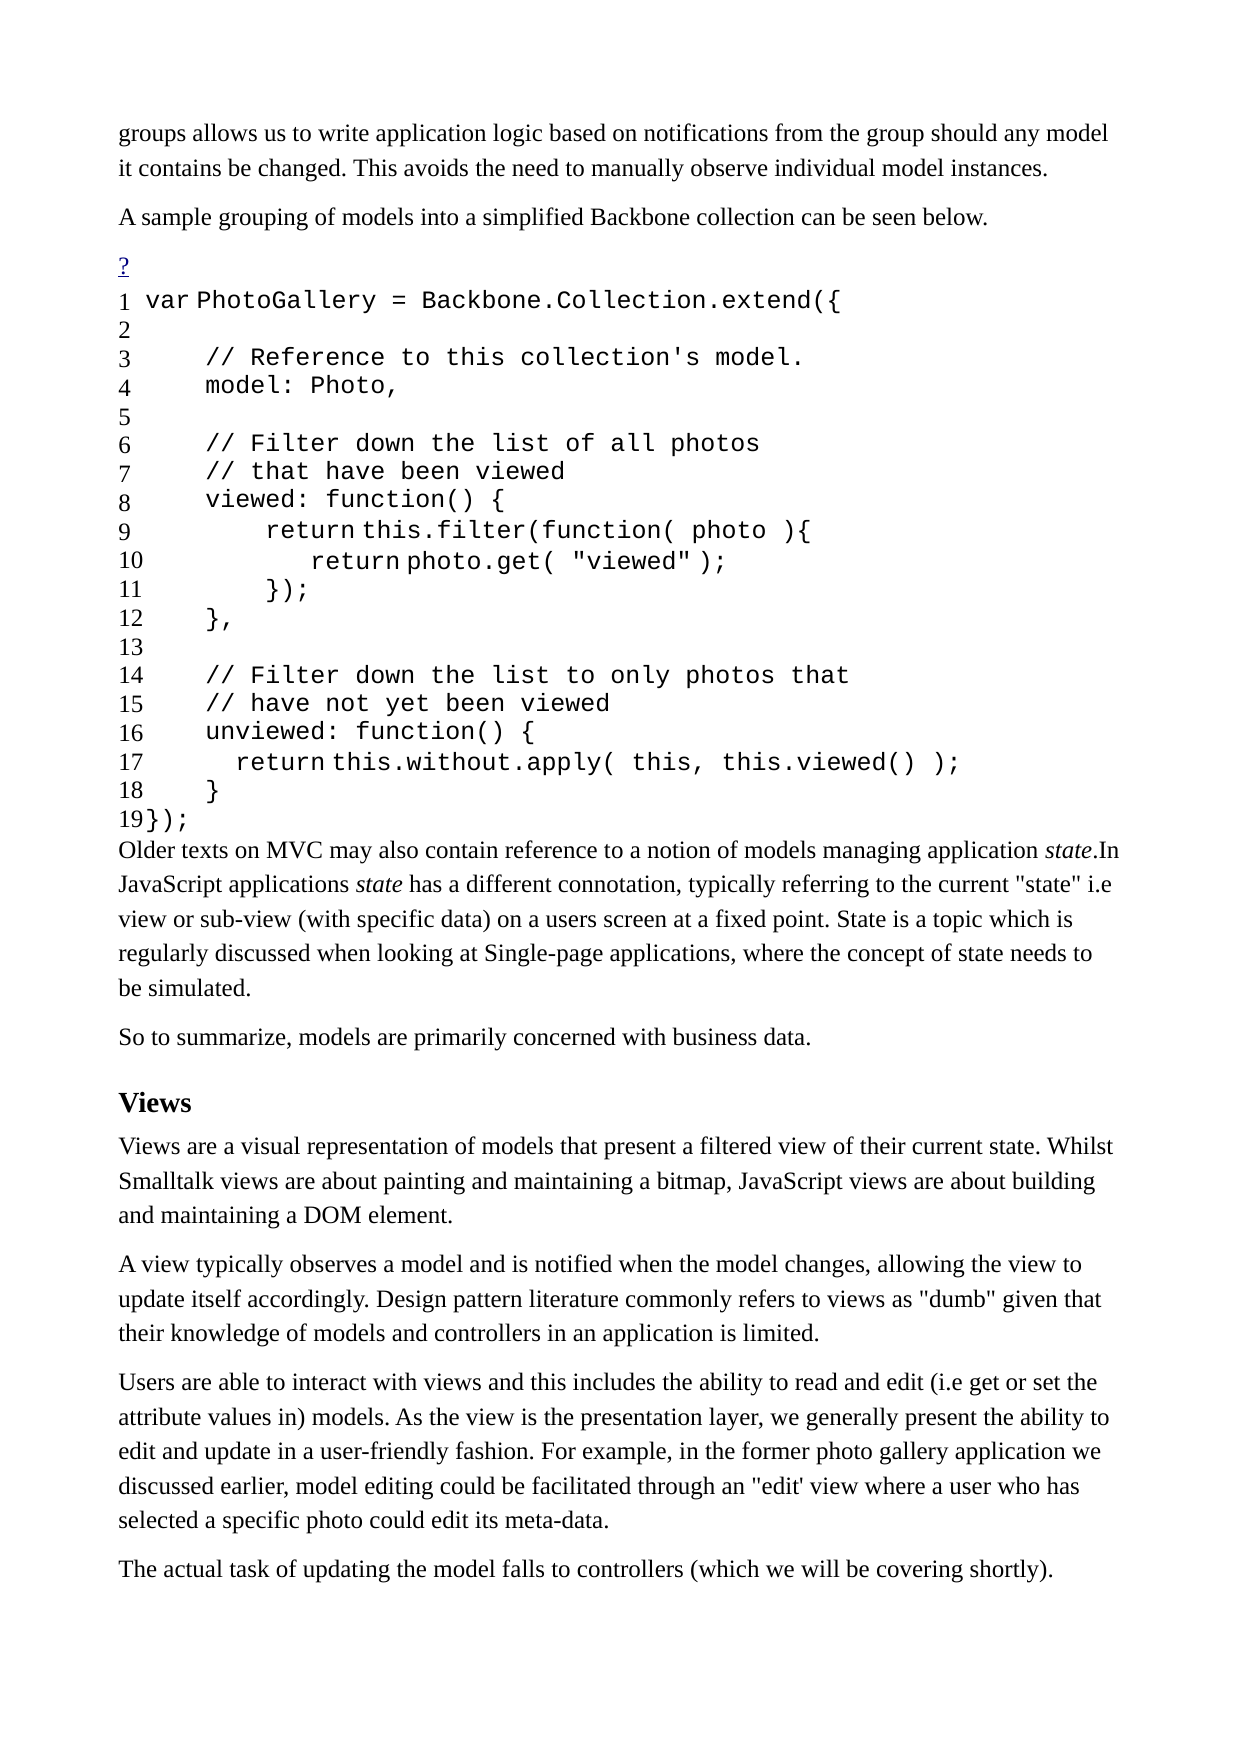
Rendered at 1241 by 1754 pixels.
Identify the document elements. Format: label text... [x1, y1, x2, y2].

text Views are a visual representation of models that present a filtered view of their current state. Whilst Smalltalk views are about painting and maintaining a bitmap, JavaScript views are about building and maintaining a DOM element. [118, 1131, 1122, 1229]
text A view typically observes a model and is notified when the model changes, allowing the view to update itself accordingly. Design pattern literature commonly refers to views as "dumb" given that their knowledge of models and controllers in an application is limited. [118, 1249, 1122, 1347]
text The actual task of updating the model falls to controllers (which we will be covering shortly). [118, 1554, 1122, 1583]
text A sample grouping of models into a simplified Backbone collection can be seen below. [118, 202, 1122, 230]
text groups allows us to write application logic based on notifications from the group should any model it contains be changed. This avoids the need to manually observe individual model instances. [118, 118, 1122, 181]
table_header 1 2 3 4 5 6 7 8 9 10 11 12 13 14 15 16 17 18 19 [118, 285, 145, 835]
text Older texts on MVC may also contain reference to a notion of models managing application state.In JavaScript applications state has a different connotation, typically referring to the current "state" i.e view or sub-view (with specific data) on a users screen at a fixed point. State is a topic which is regularly discussed when looking at Single-page applications, where the concept of state needs to be simulated. [118, 835, 1122, 1001]
text ? [118, 251, 1122, 279]
text Users are able to interact with views and this includes the ability to read and edit (i.e get or set the attribute values in) models. As the view is the presentation layer, we generally present the ability to edit and update in a user-friendly fashion. For example, in the former photo gallery application we discussed earlier, model editing could be facilitated through an "edit' view where a user who has selected a specific photo could edit its meta-data. [118, 1367, 1122, 1534]
subtitle Views [118, 1085, 1122, 1119]
text So to summarize, models are primarily concerned with business data. [118, 1022, 1122, 1051]
table_header var PhotoGallery = Backbone.Collection.extend({ // Reference to this collection's model. model: Photo, // Filter down the list of all photos // that have been viewed viewed: function() { return this.filter(function( photo ){ return photo.get( "viewed" ); }); }, // Filter down the list to only photos that // have not yet been viewed unviewed: function() { return this.without.apply( this, this.viewed() ); } }); [145, 285, 972, 835]
